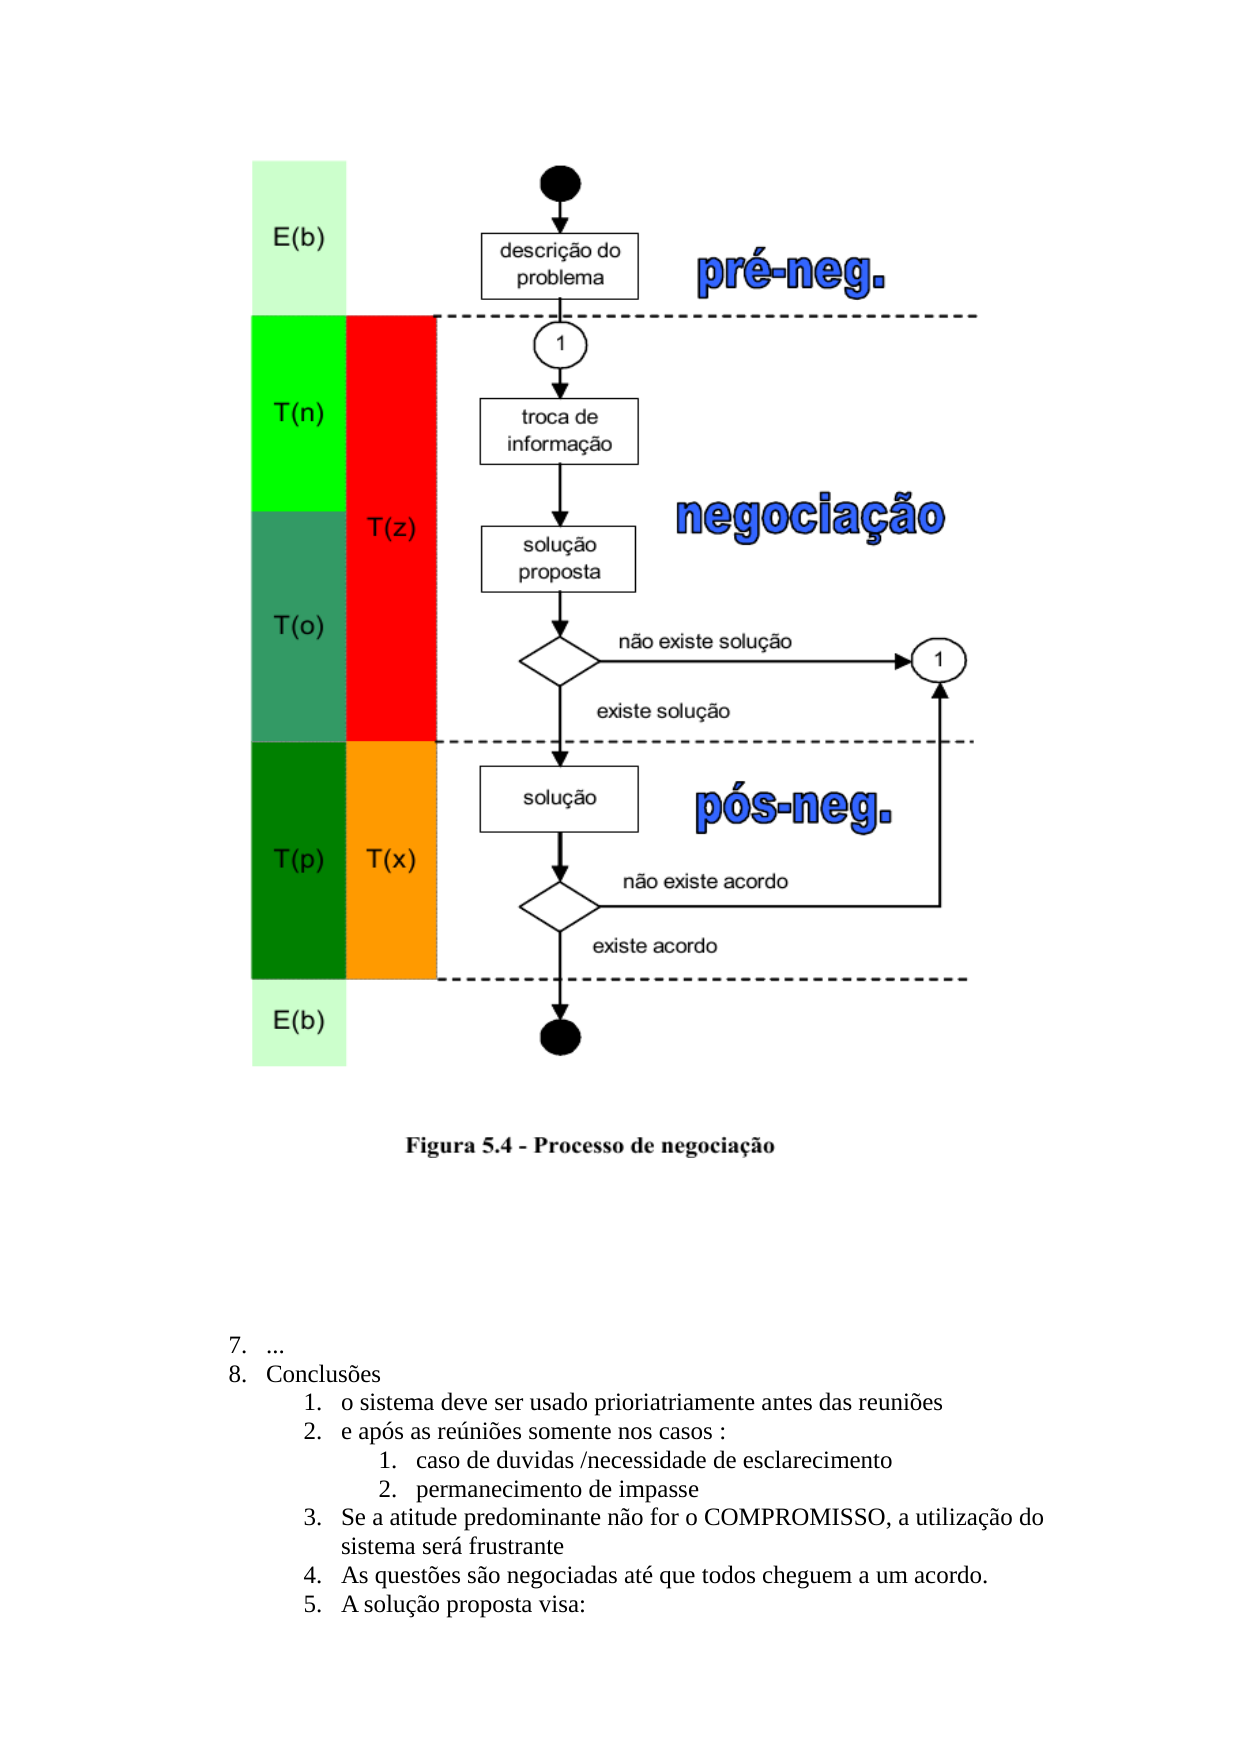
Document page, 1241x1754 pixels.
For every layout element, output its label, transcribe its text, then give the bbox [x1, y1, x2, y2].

list e após as reúniões somente nos casos : [303, 1416, 1122, 1445]
list o sistema deve ser usado prioriatriamente antes das reuniões [303, 1387, 1122, 1416]
list permanecimento de impasse [378, 1474, 1122, 1502]
list ... [228, 1330, 1122, 1359]
list caso de duvidas /necessidade de esclarecimento [378, 1445, 1122, 1474]
picture [232, 140, 1008, 1158]
list As questões são negociadas até que todos cheguem a um acordo. [303, 1560, 1122, 1589]
list Se a atitude predominante não for o COMPROMISSO, a utilização do sistema será frustrante [303, 1502, 1122, 1560]
list Conclusões [228, 1359, 1122, 1387]
list A solução proposta visa: [303, 1589, 1122, 1617]
